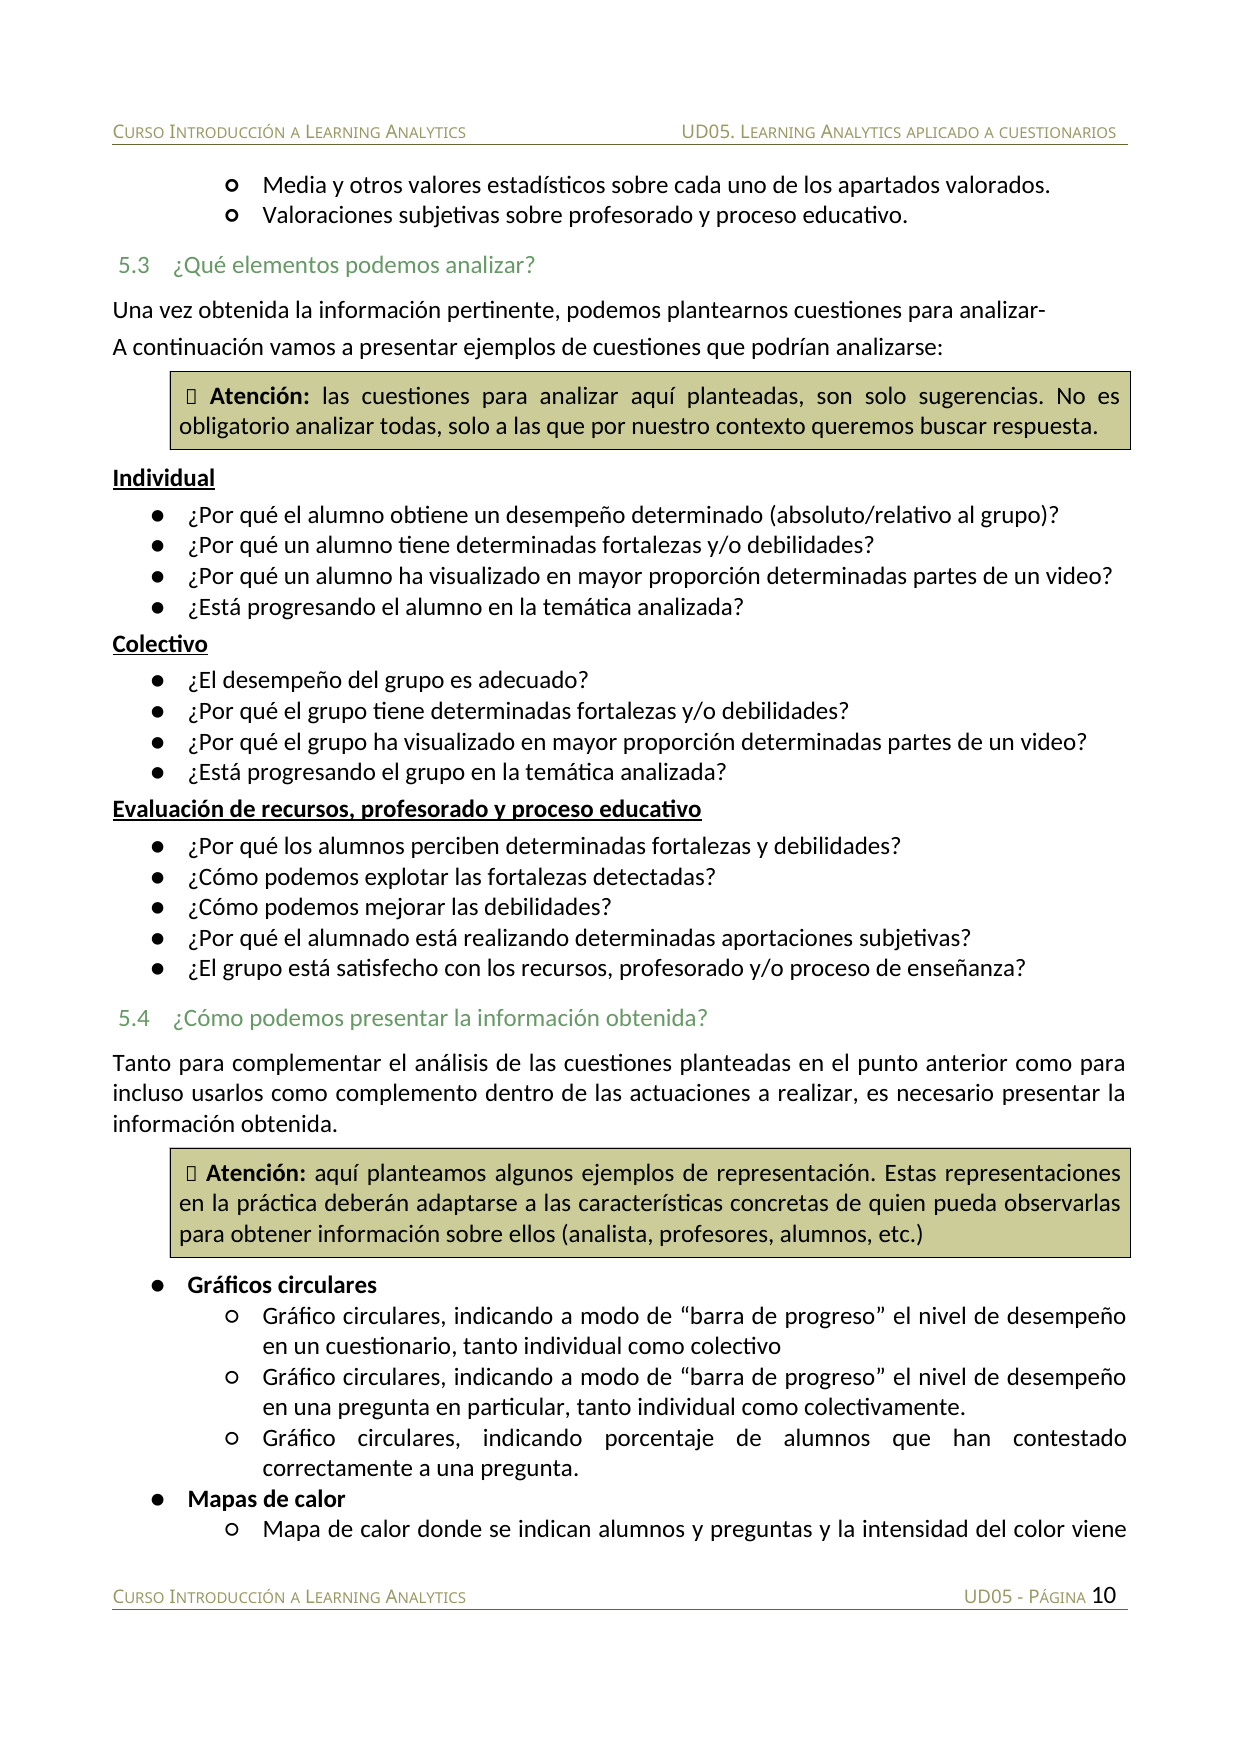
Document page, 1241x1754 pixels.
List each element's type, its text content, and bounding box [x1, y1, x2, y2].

list Gráfico circulares, indicando porcentaje de alumnos que han contestado correctamente a una pregunta. [225, 1422, 1128, 1483]
list ¿El desempeño del grupo es adecuado? [150, 665, 1128, 695]
list ¿Por qué un alumno ha visualizado en mayor proporción determinadas partes de un video? [150, 560, 1128, 591]
list ¿Por qué un alumno tiene determinadas fortalezas y/o debilidades? [150, 530, 1128, 560]
list ¿Cómo podemos explotar las fortalezas detectadas? [150, 861, 1128, 891]
list Gráficos circulares [150, 1269, 1128, 1300]
subtitle ¿Qué elementos podemos analizar? [112, 249, 1128, 279]
list ¿Por qué el alumnado está realizando determinadas aportaciones subjetivas? [150, 922, 1128, 952]
text A continuación vamos a presentar ejemplos de cuestiones que podrían analizarse: [112, 331, 1128, 362]
list Valoraciones subjetivas sobre profesorado y proceso educativo. [225, 199, 1128, 230]
text Tanto para complementar el análisis de las cuestiones planteadas en el punto anterior como para incluso usarlos como complemento dentro de las actuaciones a realizar, es necesario presentar la información obtenida. [112, 1047, 1128, 1138]
subtitle ¿Cómo podemos presentar la información obtenida? [112, 1002, 1128, 1032]
list Mapa de calor donde se indican alumnos y preguntas y la intensidad del color viene [225, 1514, 1128, 1544]
text Una vez obtenida la información pertinente, podemos plantearnos cuestiones para analizar- [112, 294, 1128, 325]
text ❕ Atención: aquí planteamos algunos ejemplos de representación. Estas representaciones en la práctica deberán adaptarse a las características concretas de quien pueda observarlas para obtener información sobre ellos (analista, profesores, alumnos, etc.) [171, 1149, 1130, 1257]
list Media y otros valores estadísticos sobre cada uno de los apartados valorados. [225, 169, 1128, 199]
list Gráfico circulares, indicando a modo de “barra de progreso” el nivel de desempeño en una pregunta en particular, tanto individual como colectivamente. [225, 1361, 1128, 1422]
list ¿Por qué los alumnos perciben determinadas fortalezas y debilidades? [150, 830, 1128, 861]
list ¿Cómo podemos mejorar las debilidades? [150, 891, 1128, 922]
list ¿Está progresando el grupo en la temática analizada? [150, 756, 1128, 787]
text Evaluación de recursos, profesorado y proceso educativo [112, 793, 1128, 824]
list ¿El grupo está satisfecho con los recursos, profesorado y/o proceso de enseñanza? [150, 952, 1128, 983]
list ¿Está progresando el alumno en la temática analizada? [150, 591, 1128, 621]
text Colectivo [112, 628, 1128, 658]
list ¿Por qué el grupo tiene determinadas fortalezas y/o debilidades? [150, 695, 1128, 726]
list Gráfico circulares, indicando a modo de “barra de progreso” el nivel de desempeño en un cuestionario, tanto individual como colectivo [225, 1300, 1128, 1361]
list ¿Por qué el grupo ha visualizado en mayor proporción determinadas partes de un video? [150, 726, 1128, 756]
list ¿Por qué el alumno obtiene un desempeño determinado (absoluto/relativo al grupo)? [150, 499, 1128, 530]
list Mapas de calor [150, 1483, 1128, 1514]
text Individual [112, 462, 1128, 493]
text ❕ Atención: las cuestiones para analizar aquí planteadas, son solo sugerencias. No es obligatorio analizar todas, solo a las que por nuestro contexto queremos buscar respuesta. [171, 372, 1130, 449]
